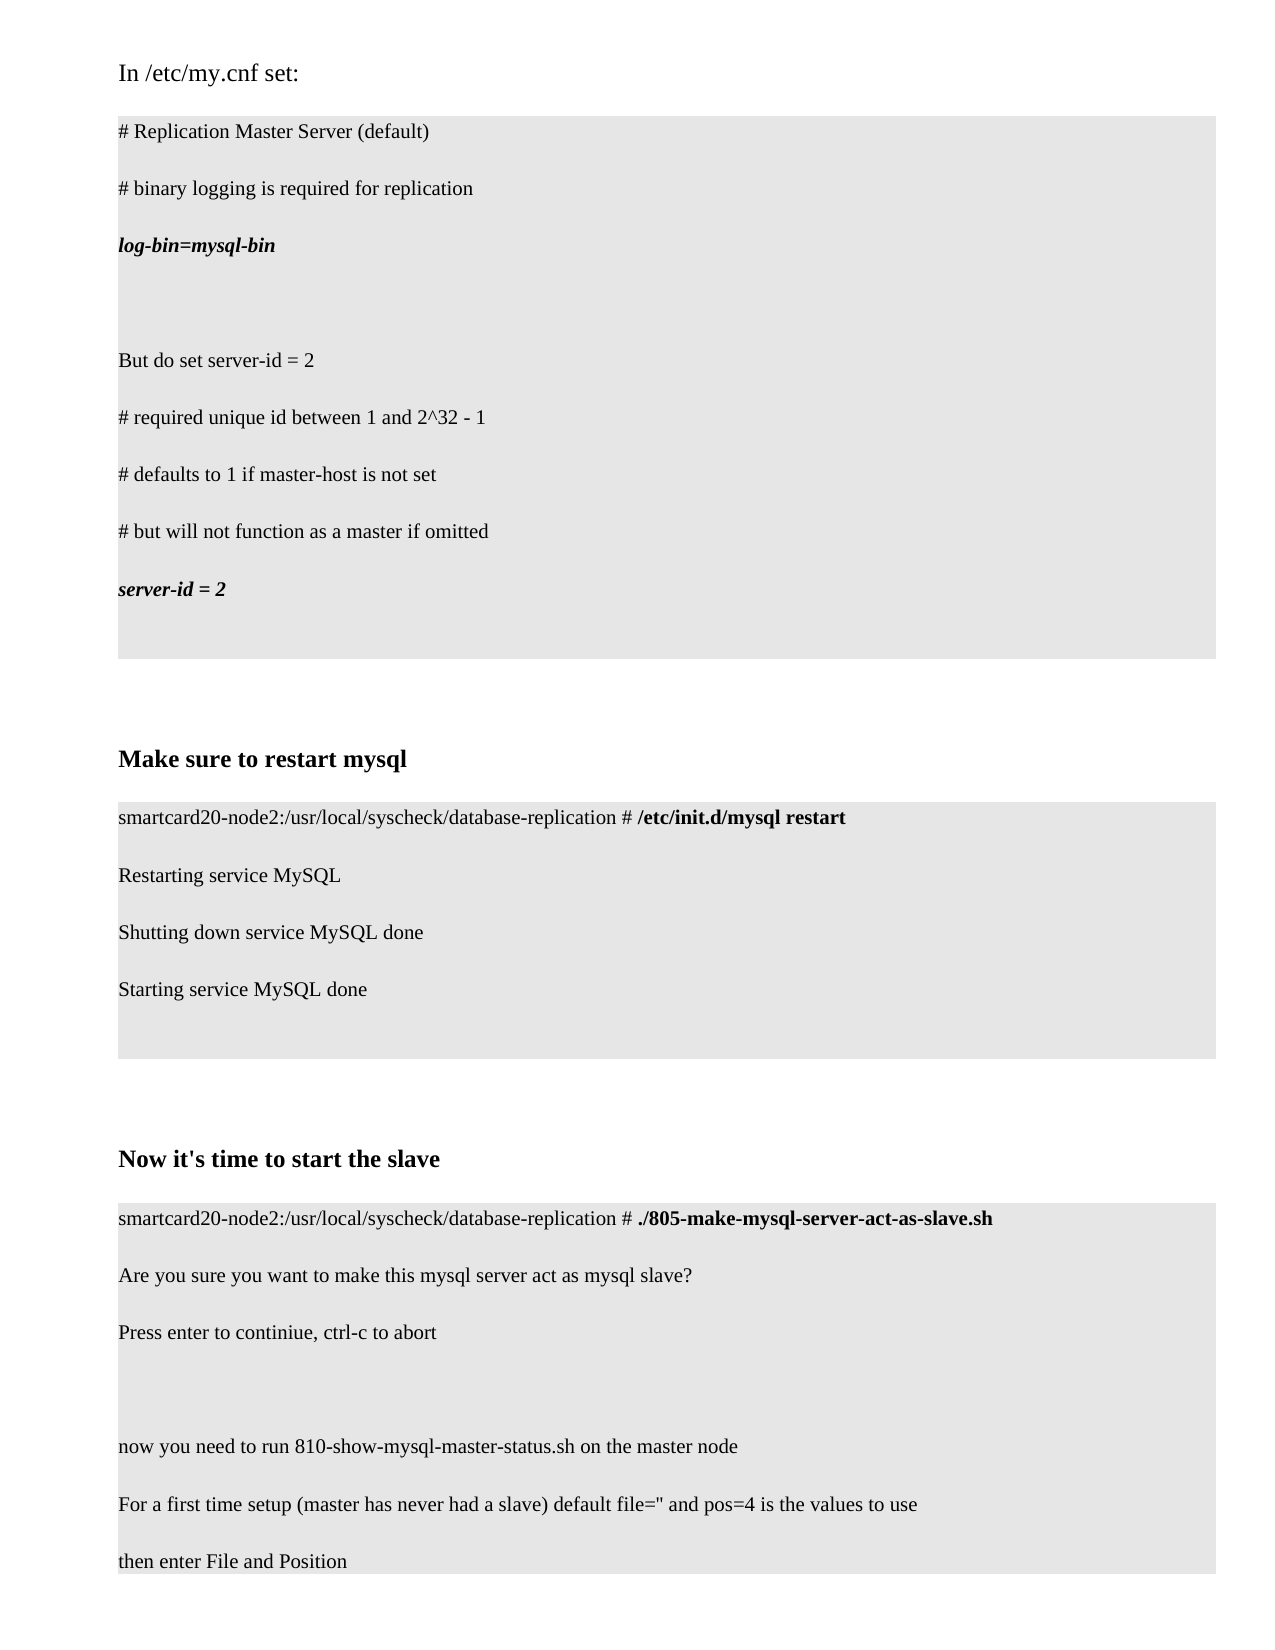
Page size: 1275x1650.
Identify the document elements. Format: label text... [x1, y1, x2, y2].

text log-bin=mysql-bin [118, 231, 1216, 258]
text # Replication Master Server (default) [118, 116, 1216, 144]
text Now it's time to start the slave [118, 1146, 1216, 1173]
text Starting service MySQL done [118, 974, 1216, 1002]
text Are you sure you want to make this mysql server act as mysql slave? [118, 1260, 1216, 1288]
text # binary logging is required for replication [118, 173, 1216, 201]
text now you need to run 810-show-mysql-master-status.sh on the master node [118, 1432, 1216, 1459]
text But do set server-id = 2 [118, 345, 1216, 373]
text Make sure to restart mysql [118, 745, 1216, 773]
text then enter File and Position [118, 1546, 1216, 1574]
text smartcard20-node2:/usr/local/syscheck/database-replication # ./805-make-mysql-server-act-as-slave.sh [118, 1203, 1216, 1231]
text In /etc/my.cnf set: [118, 59, 1216, 87]
text # but will not function as a master if omitted [118, 517, 1216, 544]
text Restarting service MySQL [118, 860, 1216, 887]
text Press enter to continiue, ctrl-c to abort [118, 1317, 1216, 1345]
text # required unique id between 1 and 2^32 - 1 [118, 402, 1216, 430]
text Shutting down service MySQL done [118, 917, 1216, 944]
text smartcard20-node2:/usr/local/syscheck/database-replication # /etc/init.d/mysql restart [118, 802, 1216, 830]
text For a first time setup (master has never had a slave) default file='' and pos=4 is the values to use [118, 1489, 1216, 1516]
text server-id = 2 [118, 574, 1216, 601]
text # defaults to 1 if master-host is not set [118, 459, 1216, 487]
